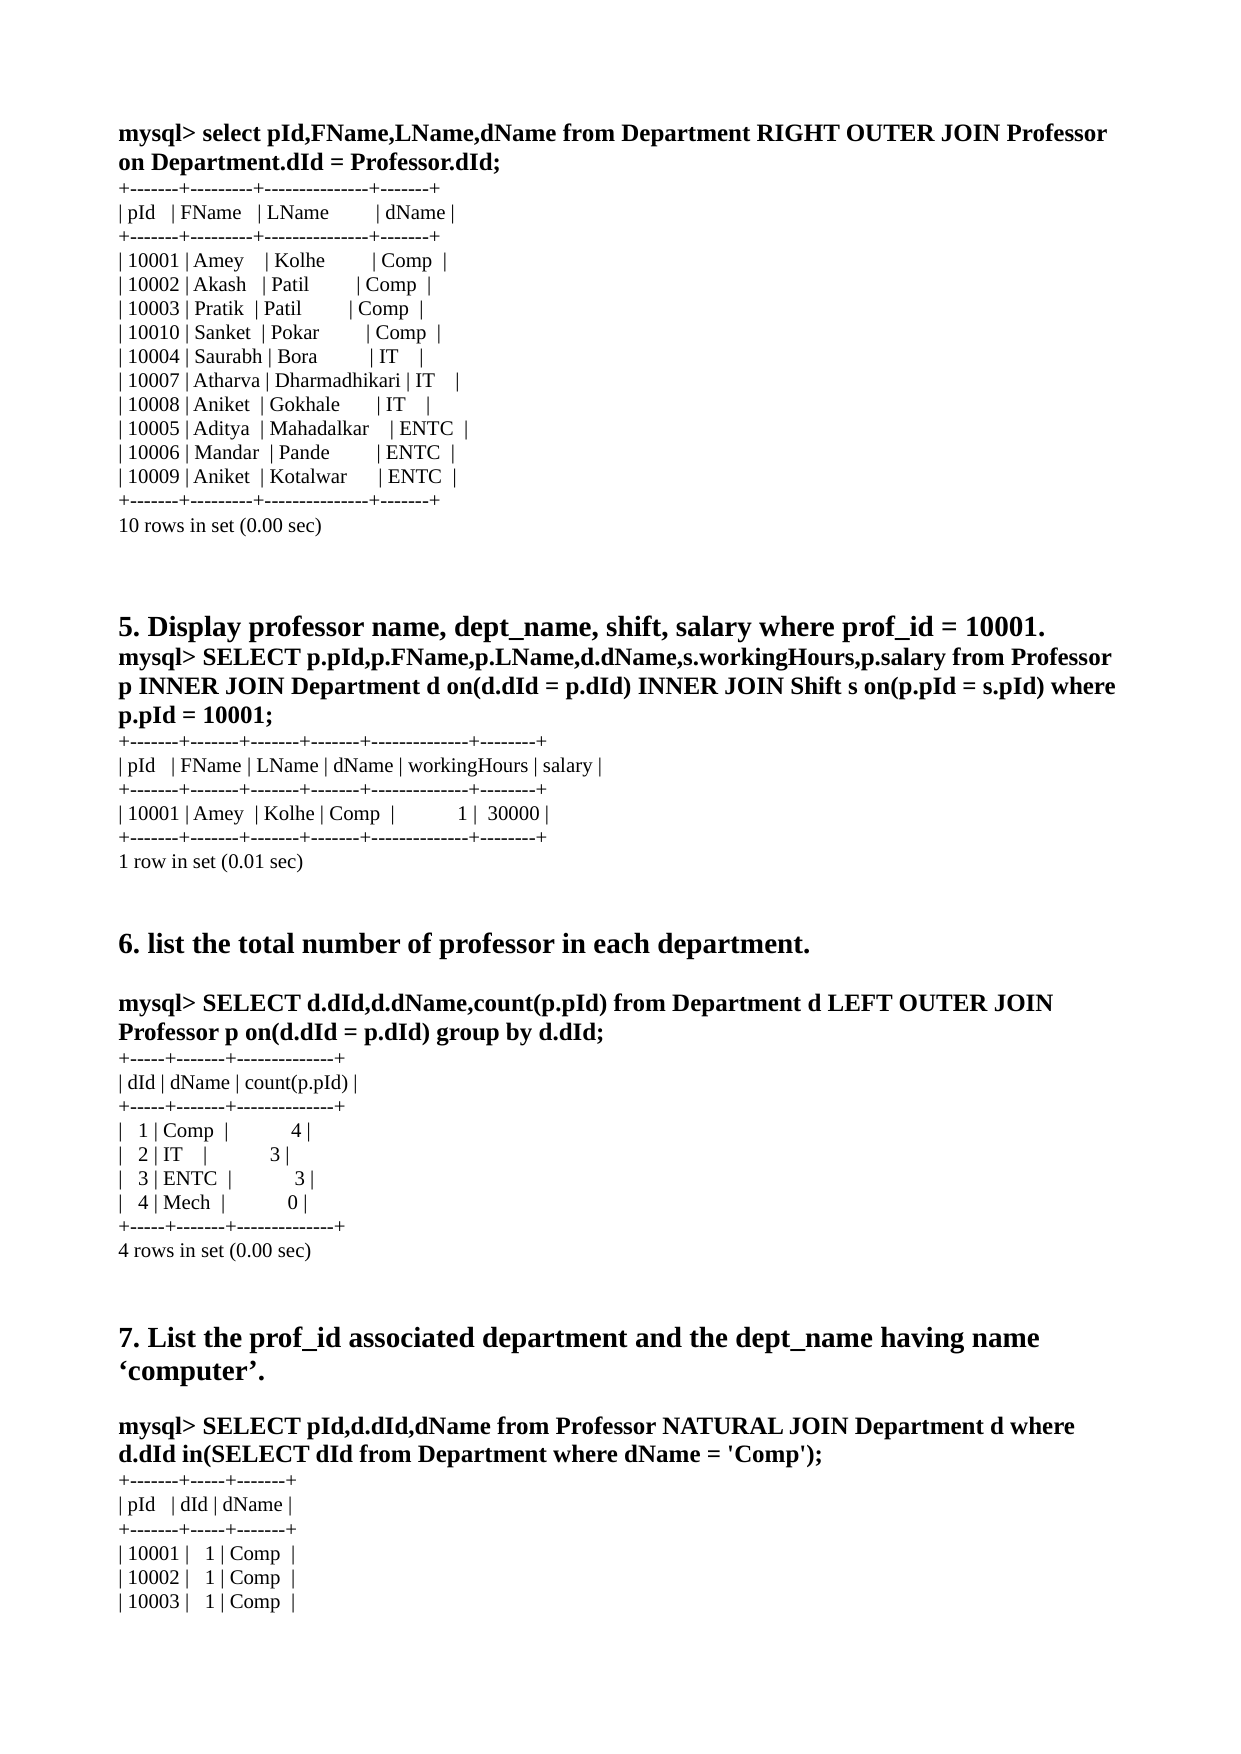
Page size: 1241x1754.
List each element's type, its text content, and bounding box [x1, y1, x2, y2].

text | 10001 | 1 | Comp | [118, 1541, 1122, 1564]
text 6. list the total number of professor in each department. [118, 926, 1122, 959]
text +-----+-------+--------------+ [118, 1214, 1122, 1238]
text mysql> SELECT d.dId,d.dName,count(p.pId) from Department d LEFT OUTER JOIN Professor p on(d.dId = p.dId) group by d.dId; [118, 988, 1122, 1046]
text | dId | dName | count(p.pId) | [118, 1069, 1122, 1094]
text mysql> SELECT pId,d.dId,dName from Professor NATURAL JOIN Department d where d.dId in(SELECT dId from Department where dName = 'Comp'); [118, 1411, 1122, 1468]
text | 4 | Mech | 0 | [118, 1190, 1122, 1214]
text +-------+---------+---------------+-------+ [118, 176, 1122, 200]
text | 10008 | Aniket | Gokhale | IT | [118, 392, 1122, 416]
text | 10001 | Amey | Kolhe | Comp | [118, 248, 1122, 272]
text | 3 | ENTC | 3 | [118, 1166, 1122, 1190]
text +-----+-------+--------------+ [118, 1046, 1122, 1069]
text | 10004 | Saurabh | Bora | IT | [118, 344, 1122, 368]
text +-------+-------+-------+-------+--------------+--------+ [118, 777, 1122, 801]
text | pId | dId | dName | [118, 1492, 1122, 1516]
text | pId | FName | LName | dName | workingHours | salary | [118, 753, 1122, 777]
text | pId | FName | LName | dName | [118, 200, 1122, 224]
text 7. List the prof_id associated department and the dept_name having name ‘computer’. [118, 1320, 1122, 1387]
text | 10001 | Amey | Kolhe | Comp | 1 | 30000 | [118, 801, 1122, 825]
text 4 rows in set (0.00 sec) [118, 1238, 1122, 1262]
text | 10003 | 1 | Comp | [118, 1589, 1122, 1613]
text | 2 | IT | 3 | [118, 1142, 1122, 1166]
text | 10009 | Aniket | Kotalwar | ENTC | [118, 464, 1122, 488]
text 1 row in set (0.01 sec) [118, 849, 1122, 873]
text | 10006 | Mandar | Pande | ENTC | [118, 440, 1122, 464]
text +-------+---------+---------------+-------+ [118, 224, 1122, 248]
text +-------+-----+-------+ [118, 1468, 1122, 1492]
text +-----+-------+--------------+ [118, 1094, 1122, 1118]
text +-------+-------+-------+-------+--------------+--------+ [118, 825, 1122, 849]
text mysql> SELECT p.pId,p.FName,p.LName,d.dName,s.workingHours,p.salary from Professor p INNER JOIN Department d on(d.dId = p.dId) INNER JOIN Shift s on(p.pId = s.pId) where p.pId = 10001; [118, 642, 1122, 728]
text | 10007 | Atharva | Dharmadhikari | IT | [118, 368, 1122, 392]
text +-------+---------+---------------+-------+ [118, 488, 1122, 512]
text | 1 | Comp | 4 | [118, 1118, 1122, 1142]
text | 10005 | Aditya | Mahadalkar | ENTC | [118, 416, 1122, 440]
text | 10003 | Pratik | Patil | Comp | [118, 296, 1122, 320]
text mysql> select pId,FName,LName,dName from Department RIGHT OUTER JOIN Professor on Department.dId = Professor.dId; [118, 118, 1122, 176]
text +-------+-------+-------+-------+--------------+--------+ [118, 728, 1122, 753]
text 5. Display professor name, dept_name, shift, salary where prof_id = 10001. [118, 609, 1122, 642]
text | 10002 | Akash | Patil | Comp | [118, 272, 1122, 296]
text | 10010 | Sanket | Pokar | Comp | [118, 320, 1122, 344]
text 10 rows in set (0.00 sec) [118, 512, 1122, 537]
text +-------+-----+-------+ [118, 1516, 1122, 1541]
text | 10002 | 1 | Comp | [118, 1564, 1122, 1589]
